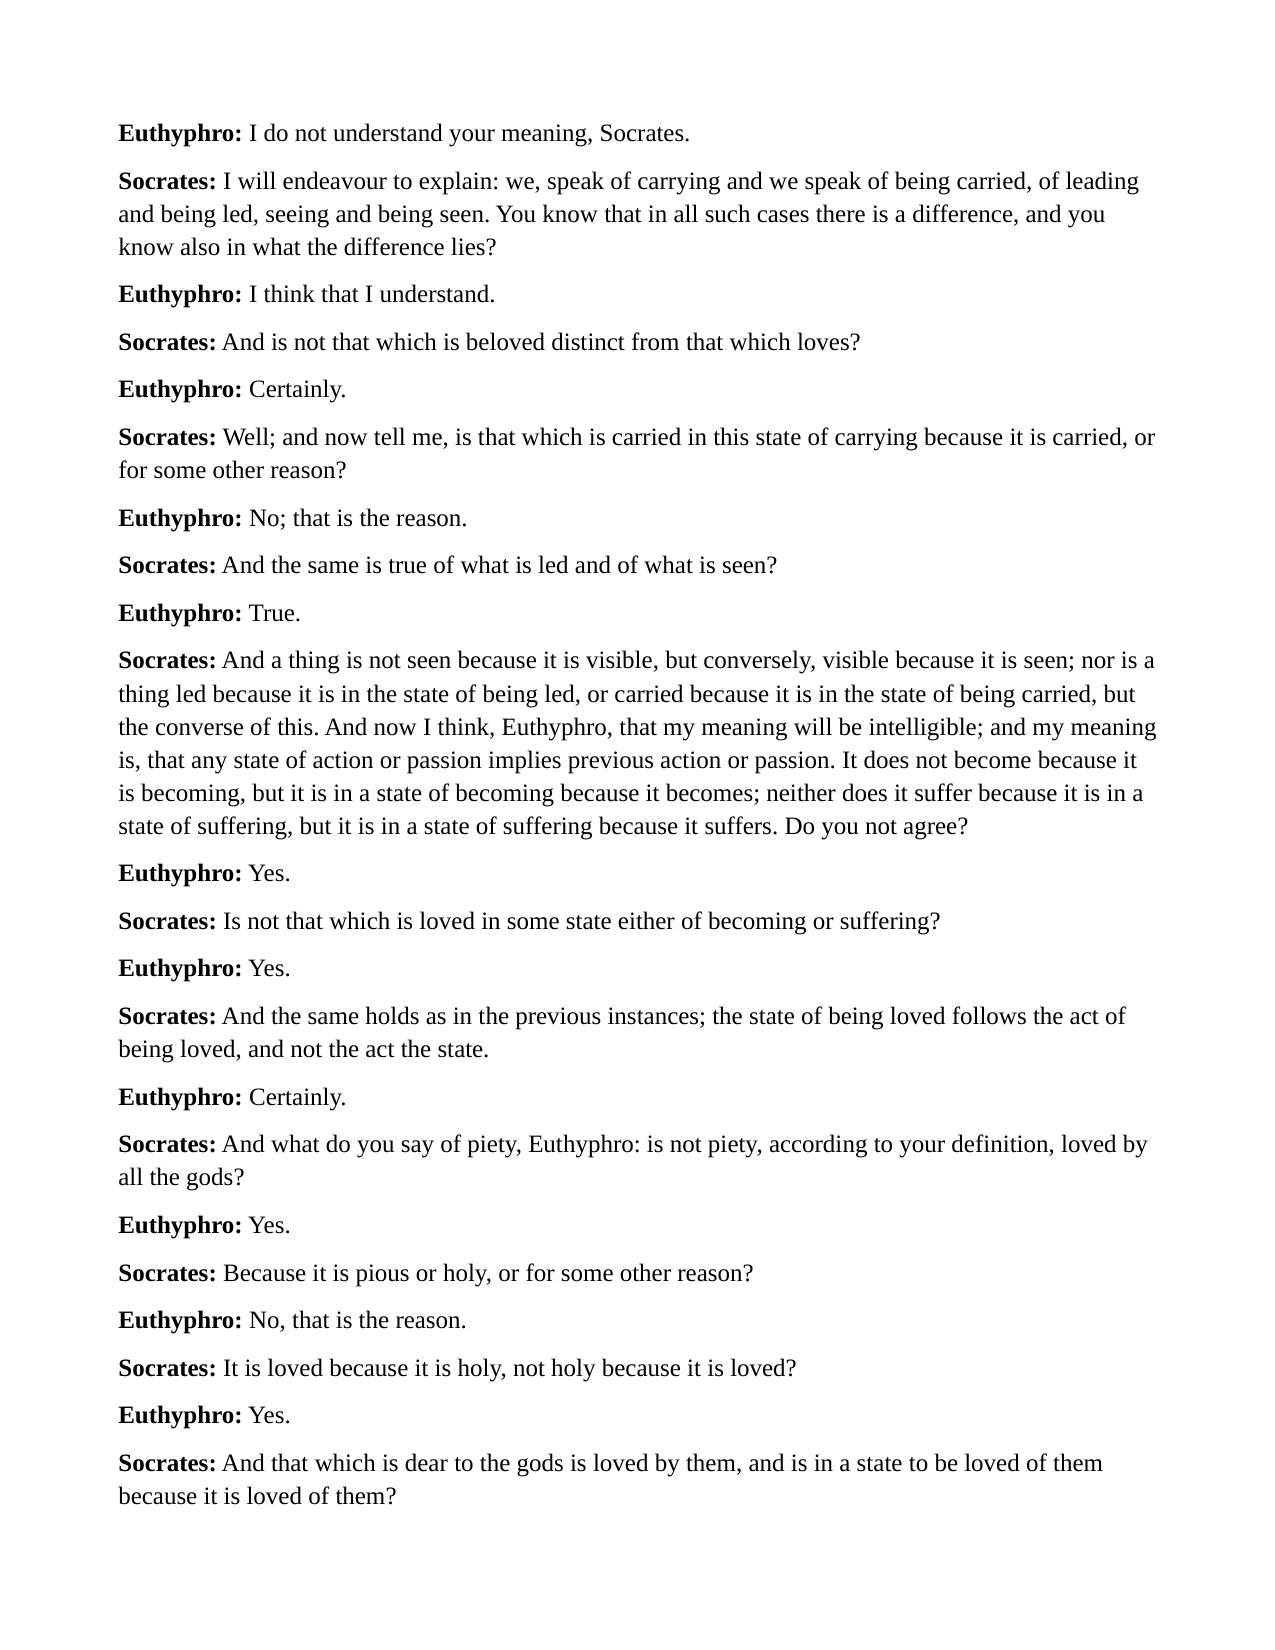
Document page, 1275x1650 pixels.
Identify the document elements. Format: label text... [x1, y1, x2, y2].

text Socrates: Because it is pious or holy, or for some other reason? [118, 1258, 1157, 1286]
text Euthyphro: Certainly. [118, 374, 1157, 403]
text Euthyphro: Yes. [118, 858, 1157, 887]
text Euthyphro: I think that I understand. [118, 279, 1157, 308]
text Euthyphro: True. [118, 598, 1157, 627]
text Socrates: And is not that which is beloved distinct from that which loves? [118, 327, 1157, 356]
text Socrates: And what do you say of piety, Euthyphro: is not piety, according to your definition, loved by all the gods? [118, 1129, 1157, 1191]
text Socrates: It is loved because it is holy, not holy because it is loved? [118, 1353, 1157, 1382]
text Euthyphro: No, that is the reason. [118, 1305, 1157, 1334]
text Euthyphro: I do not understand your meaning, Socrates. [118, 118, 1157, 147]
text Socrates: And the same holds as in the previous instances; the state of being loved follows the act of being loved, and not the act the state. [118, 1001, 1157, 1063]
text Socrates: And the same is true of what is led and of what is seen? [118, 550, 1157, 579]
text Euthyphro: Yes. [118, 1210, 1157, 1239]
text Socrates: I will endeavour to explain: we, speak of carrying and we speak of being carried, of leading and being led, seeing and being seen. You know that in all such cases there is a difference, and you know also in what the difference lies? [118, 166, 1157, 261]
text Socrates: And that which is dear to the gods is loved by them, and is in a state to be loved of them because it is loved of them? [118, 1448, 1157, 1510]
text Socrates: Well; and now tell me, is that which is carried in this state of carrying because it is carried, or for some other reason? [118, 422, 1157, 484]
text Euthyphro: Certainly. [118, 1082, 1157, 1111]
text Euthyphro: Yes. [118, 1400, 1157, 1429]
text Socrates: Is not that which is loved in some state either of becoming or suffering? [118, 906, 1157, 935]
text Socrates: And a thing is not seen because it is visible, but conversely, visible because it is seen; nor is a thing led because it is in the state of being led, or carried because it is in the state of being carried, but the converse of this. And now I think, Euthyphro, that my meaning will be intelligible; and my meaning is, that any state of action or passion implies previous action or passion. It does not become because it is becoming, but it is in a state of becoming because it becomes; neither does it suffer because it is in a state of suffering, but it is in a state of suffering because it suffers. Do you not agree? [118, 646, 1157, 839]
text Euthyphro: No; that is the reason. [118, 503, 1157, 532]
text Euthyphro: Yes. [118, 953, 1157, 982]
